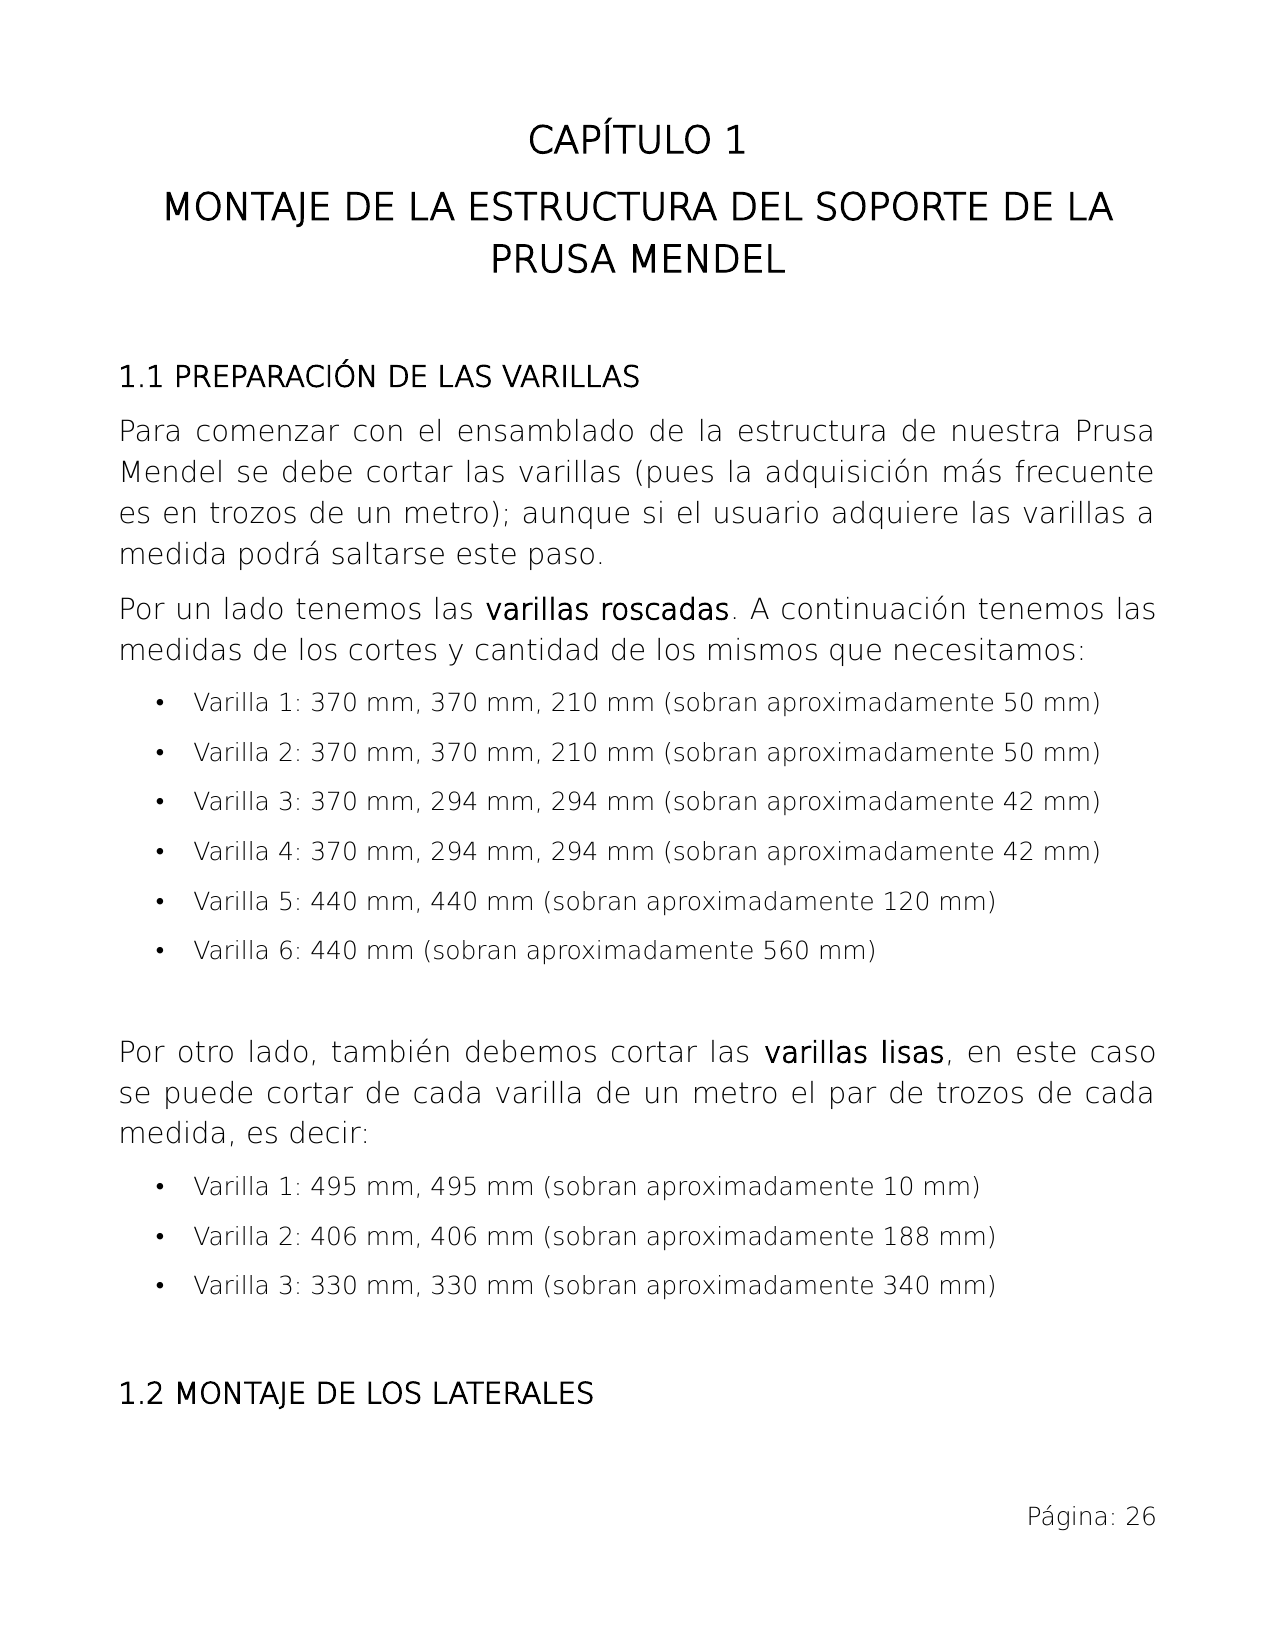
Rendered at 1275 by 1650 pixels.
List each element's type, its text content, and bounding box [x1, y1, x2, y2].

list Varilla 3: 330 mm, 330 mm (sobran aproximadamente 340 mm) [156, 1271, 1157, 1301]
list Varilla 6: 440 mm (sobran aproximadamente 560 mm) [156, 936, 1157, 965]
text 1.1 PREPARACIÓN DE LAS VARILLAS [118, 359, 1157, 393]
text Para comenzar con el ensamblado de la estructura de nuestra Prusa Mendel se debe cortar las varillas (pues la adquisición más frecuente es en trozos de un metro); aunque si el usuario adquiere las varillas a medida podrá saltarse este paso. [118, 415, 1157, 571]
list Varilla 5: 440 mm, 440 mm (sobran aproximadamente 120 mm) [156, 887, 1157, 916]
list Varilla 2: 406 mm, 406 mm (sobran aproximadamente 188 mm) [156, 1222, 1157, 1251]
text Por un lado tenemos las varillas roscadas. A continuación tenemos las medidas de los cortes y cantidad de los mismos que necesitamos: [118, 592, 1157, 667]
list Varilla 1: 370 mm, 370 mm, 210 mm (sobran aproximadamente 50 mm) [156, 688, 1157, 717]
text MONTAJE DE LA ESTRUCTURA DEL SOPORTE DE LA PRUSA MENDEL [118, 185, 1157, 281]
list Varilla 2: 370 mm, 370 mm, 210 mm (sobran aproximadamente 50 mm) [156, 738, 1157, 767]
list Varilla 4: 370 mm, 294 mm, 294 mm (sobran aproximadamente 42 mm) [156, 837, 1157, 866]
list Varilla 3: 370 mm, 294 mm, 294 mm (sobran aproximadamente 42 mm) [156, 787, 1157, 817]
text 1.2 MONTAJE DE LOS LATERALES [118, 1376, 1157, 1410]
text CAPÍTULO 1 [118, 118, 1157, 162]
list Varilla 1: 495 mm, 495 mm (sobran aproximadamente 10 mm) [156, 1172, 1157, 1201]
text Por otro lado, también debemos cortar las varillas lisas, en este caso se puede cortar de cada varilla de un metro el par de trozos de cada medida, es decir: [118, 1035, 1157, 1151]
